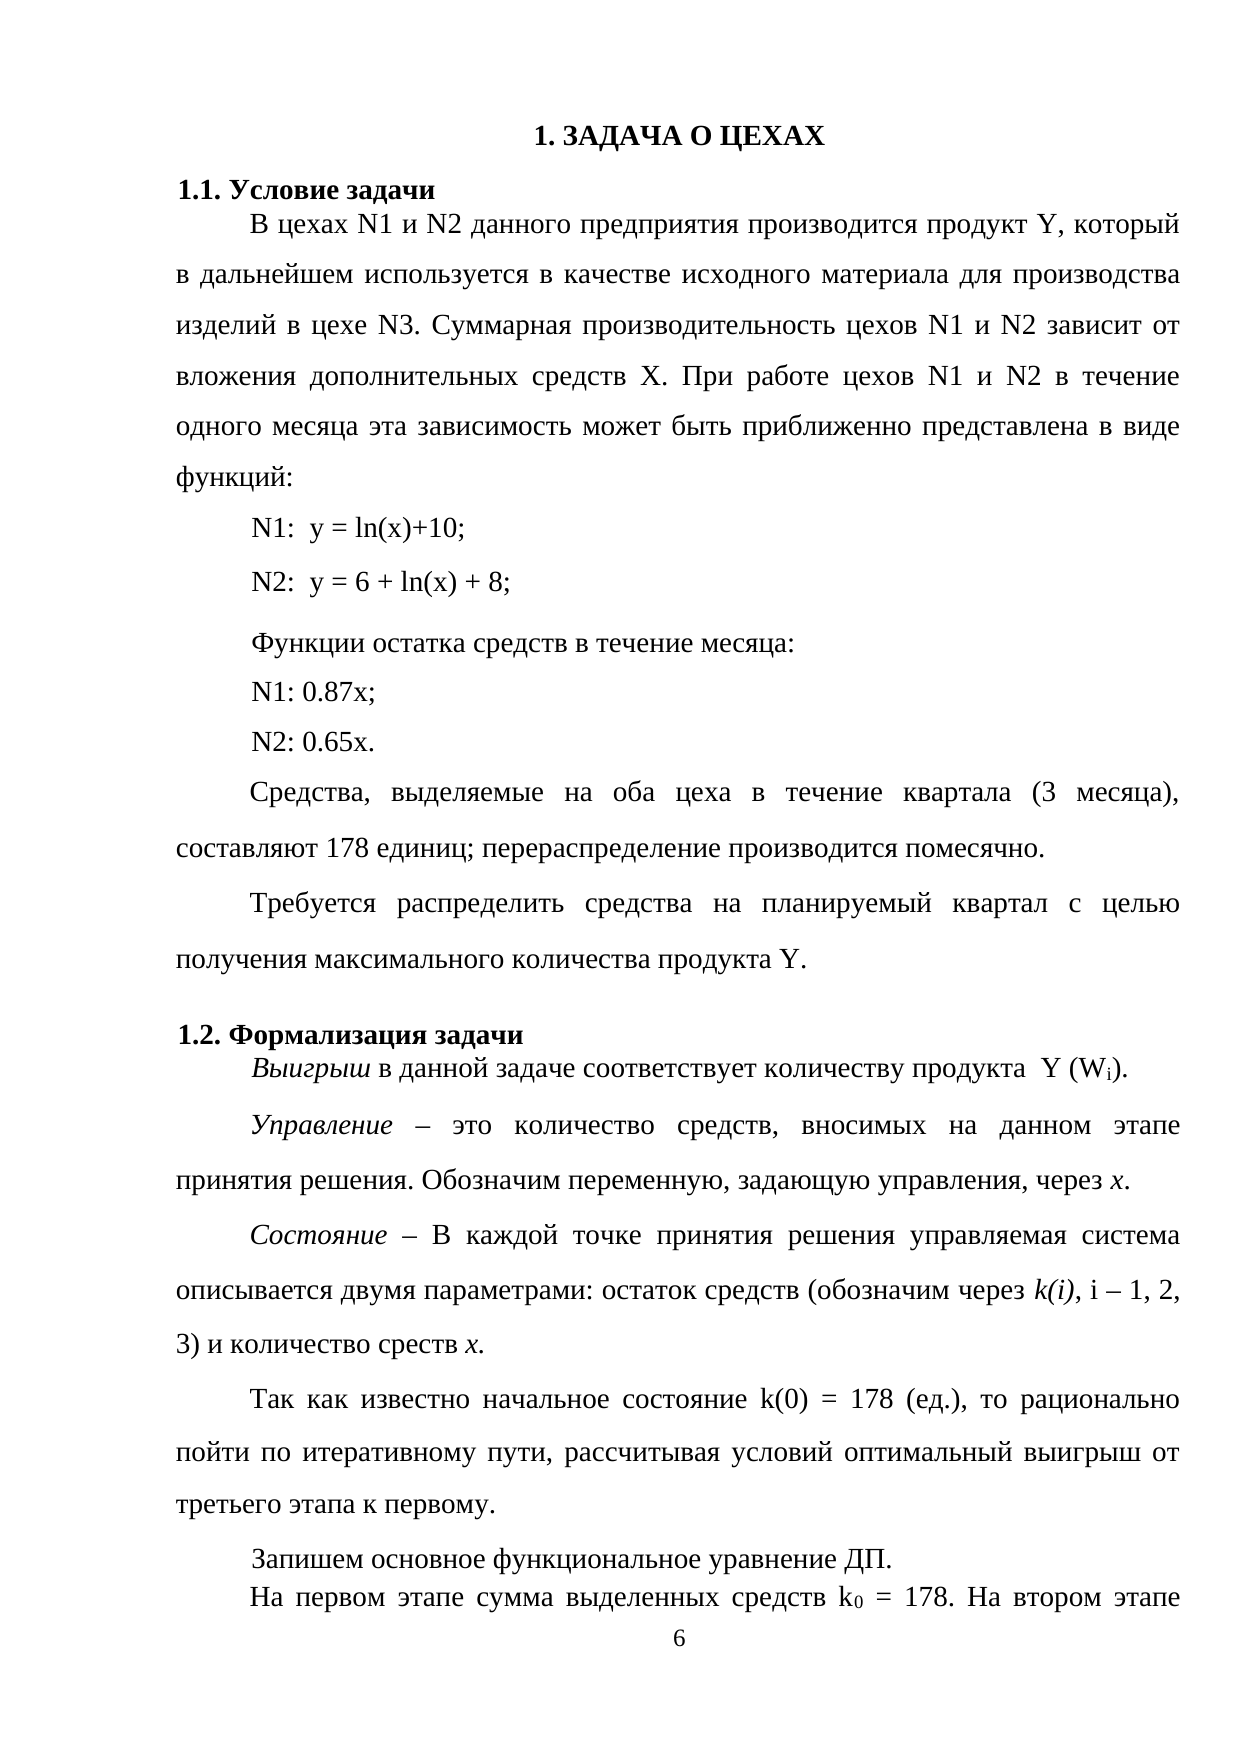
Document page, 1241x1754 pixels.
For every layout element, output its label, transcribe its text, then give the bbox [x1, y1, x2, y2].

text На первом этапе сумма выделенных средств k0 = 178. На втором этапе [176, 1579, 1181, 1613]
text Управление – это количество средств, вносимых на данном этапе принятия решения. Обозначим переменную, задающую управления, через x. [176, 1107, 1181, 1195]
text Состояние – В каждой точке принятия решения управляемая система описывается двумя параметрами: остаток средств (обозначим через k(i), i – 1, 2, 3) и количество среств x. [176, 1217, 1181, 1360]
text Запишем основное функциональное уравнение ДП. [251, 1541, 1181, 1575]
subtitle 1.2. Формализация задачи [177, 1017, 1181, 1050]
text N2: y = 6 + ln(x) + 8; [251, 564, 1181, 597]
text В цехах N1 и N2 данного предприятия производится продукт Y, который в дальнейшем используется в качестве исходного материала для производства изделий в цехе N3. Суммарная производительность цехов N1 и N2 зависит от вложения дополнительных средств X. При работе цехов N1 и N2 в течение одного месяца эта зависимость может быть приближенно представлена в виде функций: [176, 206, 1181, 493]
text Выигрыш в данной задаче соответствует количеству продукта Y (Wi). [251, 1050, 1181, 1084]
subtitle 1.1. Условие задачи [177, 172, 1181, 206]
text Функции остатка средств в течение месяца: [251, 625, 1181, 658]
text Так как известно начальное состояние k(0) = 178 (ед.), то рационально пойти по итеративному пути, рассчитывая условий оптимальный выигрыш от третьего этапа к первому. [176, 1381, 1181, 1519]
subtitle 1. ЗАДАЧА О ЦЕХАХ [177, 118, 1181, 152]
text N1: y = ln(x)+10; [251, 510, 1181, 544]
text Требуется распределить средства на планируемый квартал с целью получения максимального количества продукта Y. [176, 885, 1181, 974]
text N2: 0.65x. [251, 724, 1181, 758]
text Средства, выделяемые на оба цеха в течение квартала (3 месяца), составляют 178 единиц; перераспределение производится помесячно. [176, 774, 1181, 863]
text N1: 0.87x; [251, 674, 1181, 708]
